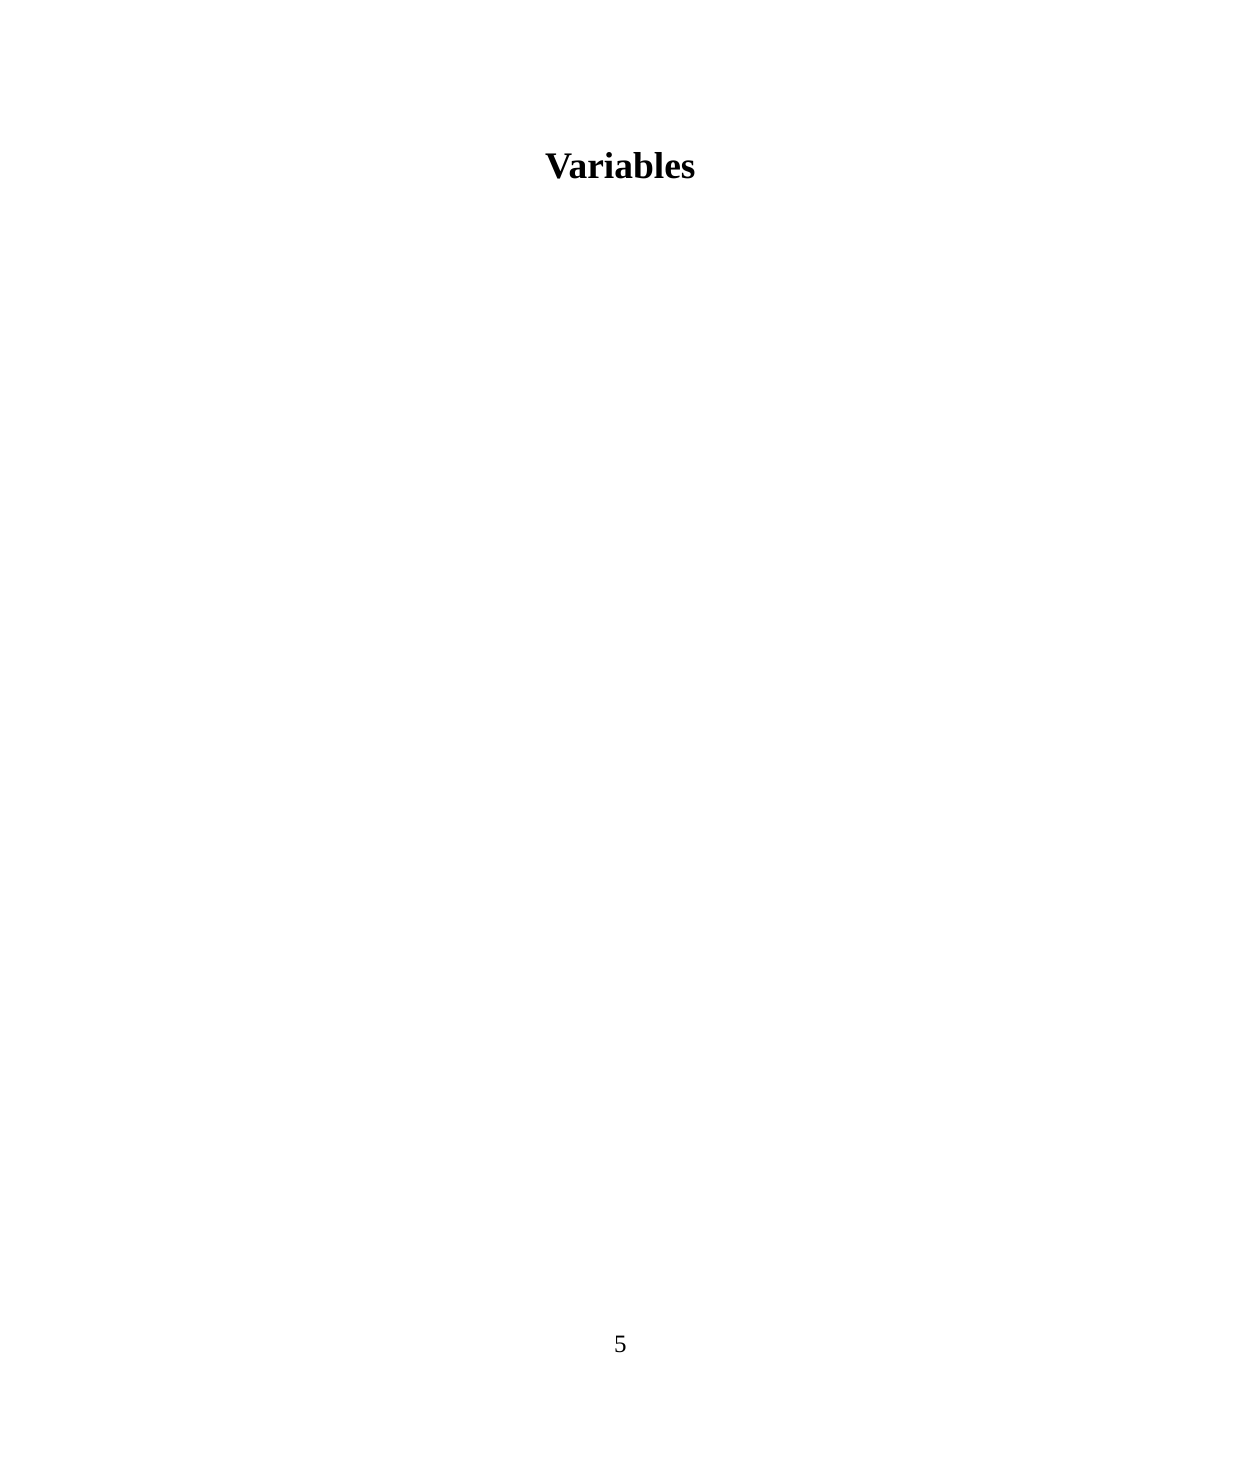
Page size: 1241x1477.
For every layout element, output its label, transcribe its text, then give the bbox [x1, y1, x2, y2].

subtitle Variables [118, 143, 1122, 186]
